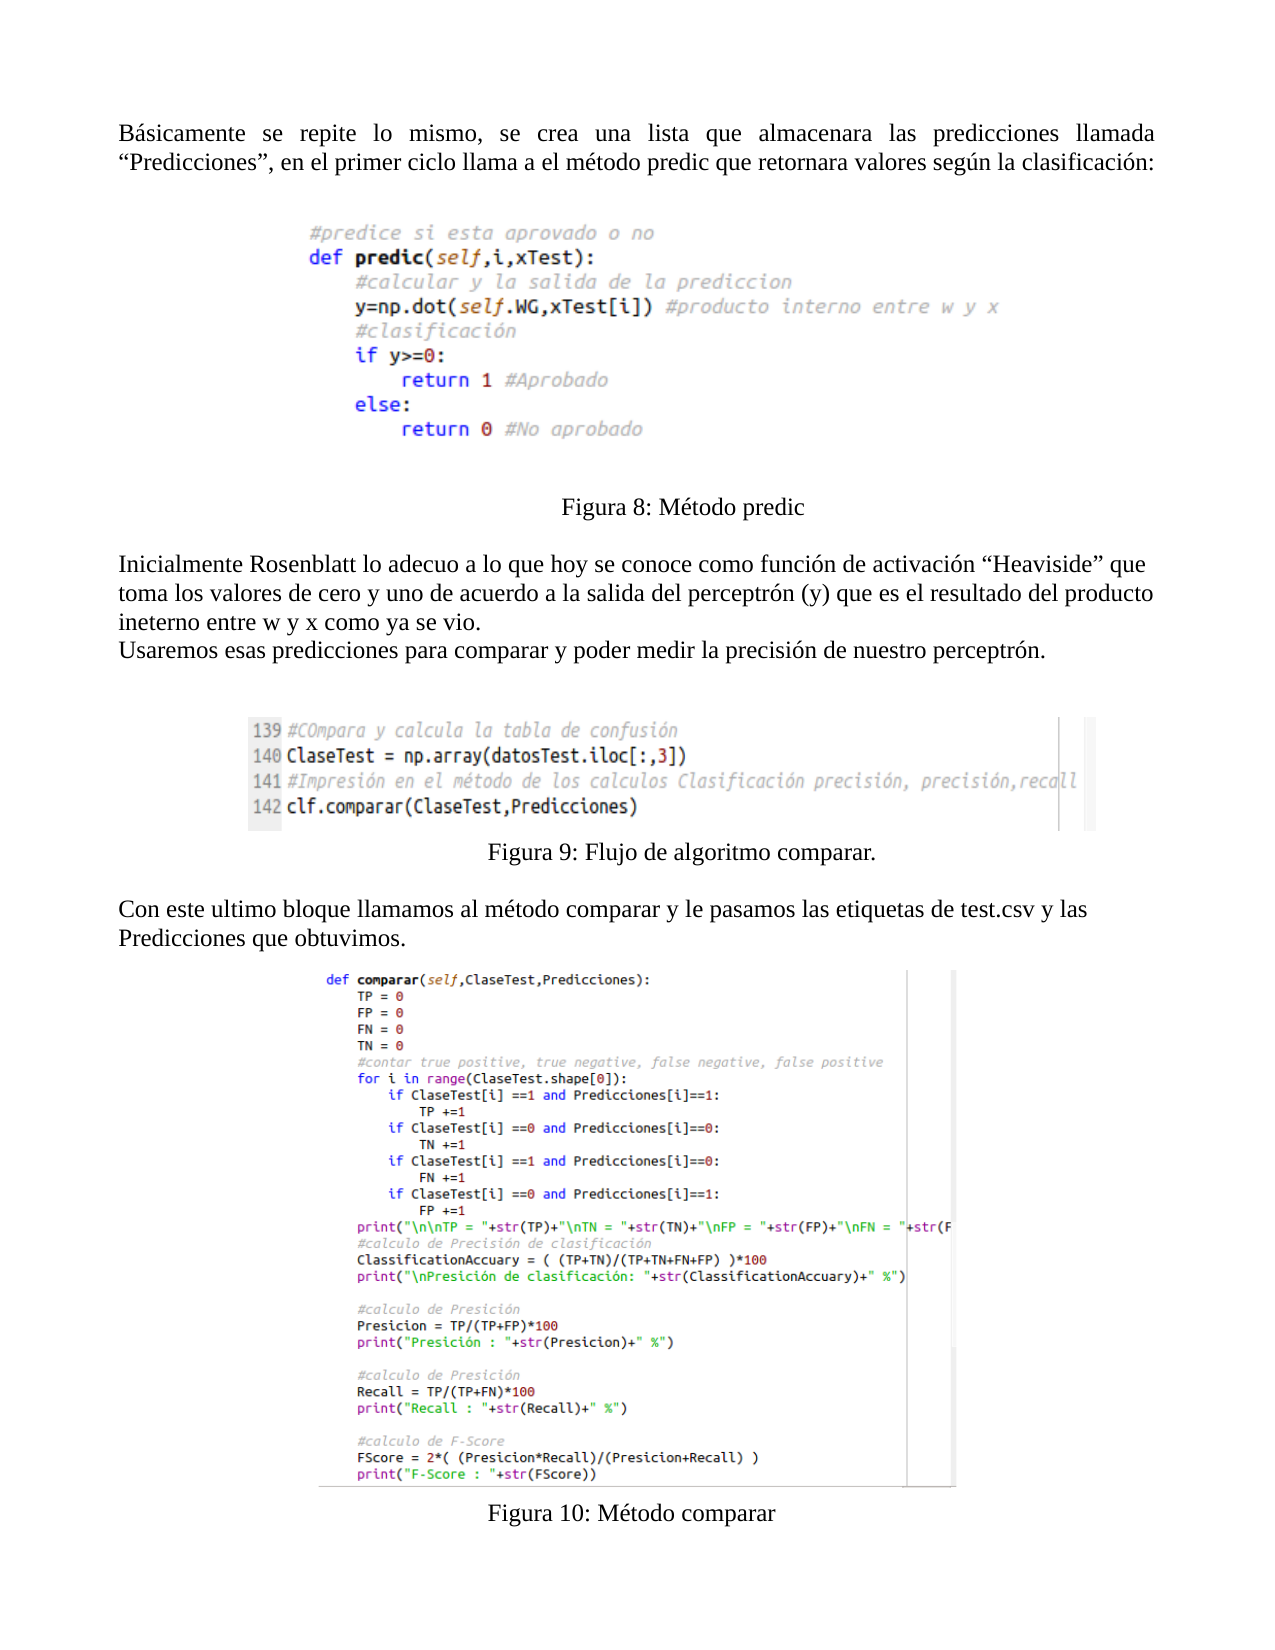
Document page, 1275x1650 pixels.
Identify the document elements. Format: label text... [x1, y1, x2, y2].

text Con este ultimo bloque llamamos al método comparar y le pasamos las etiquetas de test.csv y las Predicciones que obtuvimos. [118, 894, 1157, 952]
text Inicialmente Rosenblatt lo adecuo a lo que hoy se conoce como función de activación “Heaviside” que toma los valores de cero y uno de acuerdo a la salida del perceptrón (y) que es el resultado del producto ineterno entre w y x como ya se vio. [118, 549, 1157, 636]
text Figura 10: Método comparar [118, 1498, 1157, 1527]
text Básicamente se repite lo mismo, se crea una lista que almacenara las predicciones llamada “Predicciones”, en el primer ciclo llama a el método predic que retornara valores según la clasificación: [118, 118, 1157, 176]
text Figura 8: Método predic [118, 492, 1157, 521]
picture [318, 970, 957, 1488]
picture [248, 717, 1096, 831]
text Figura 9: Flujo de algoritmo comparar. [118, 837, 1157, 866]
text Usaremos esas predicciones para comparar y poder medir la precisión de nuestro perceptrón. [118, 636, 1157, 664]
picture [306, 217, 1012, 456]
